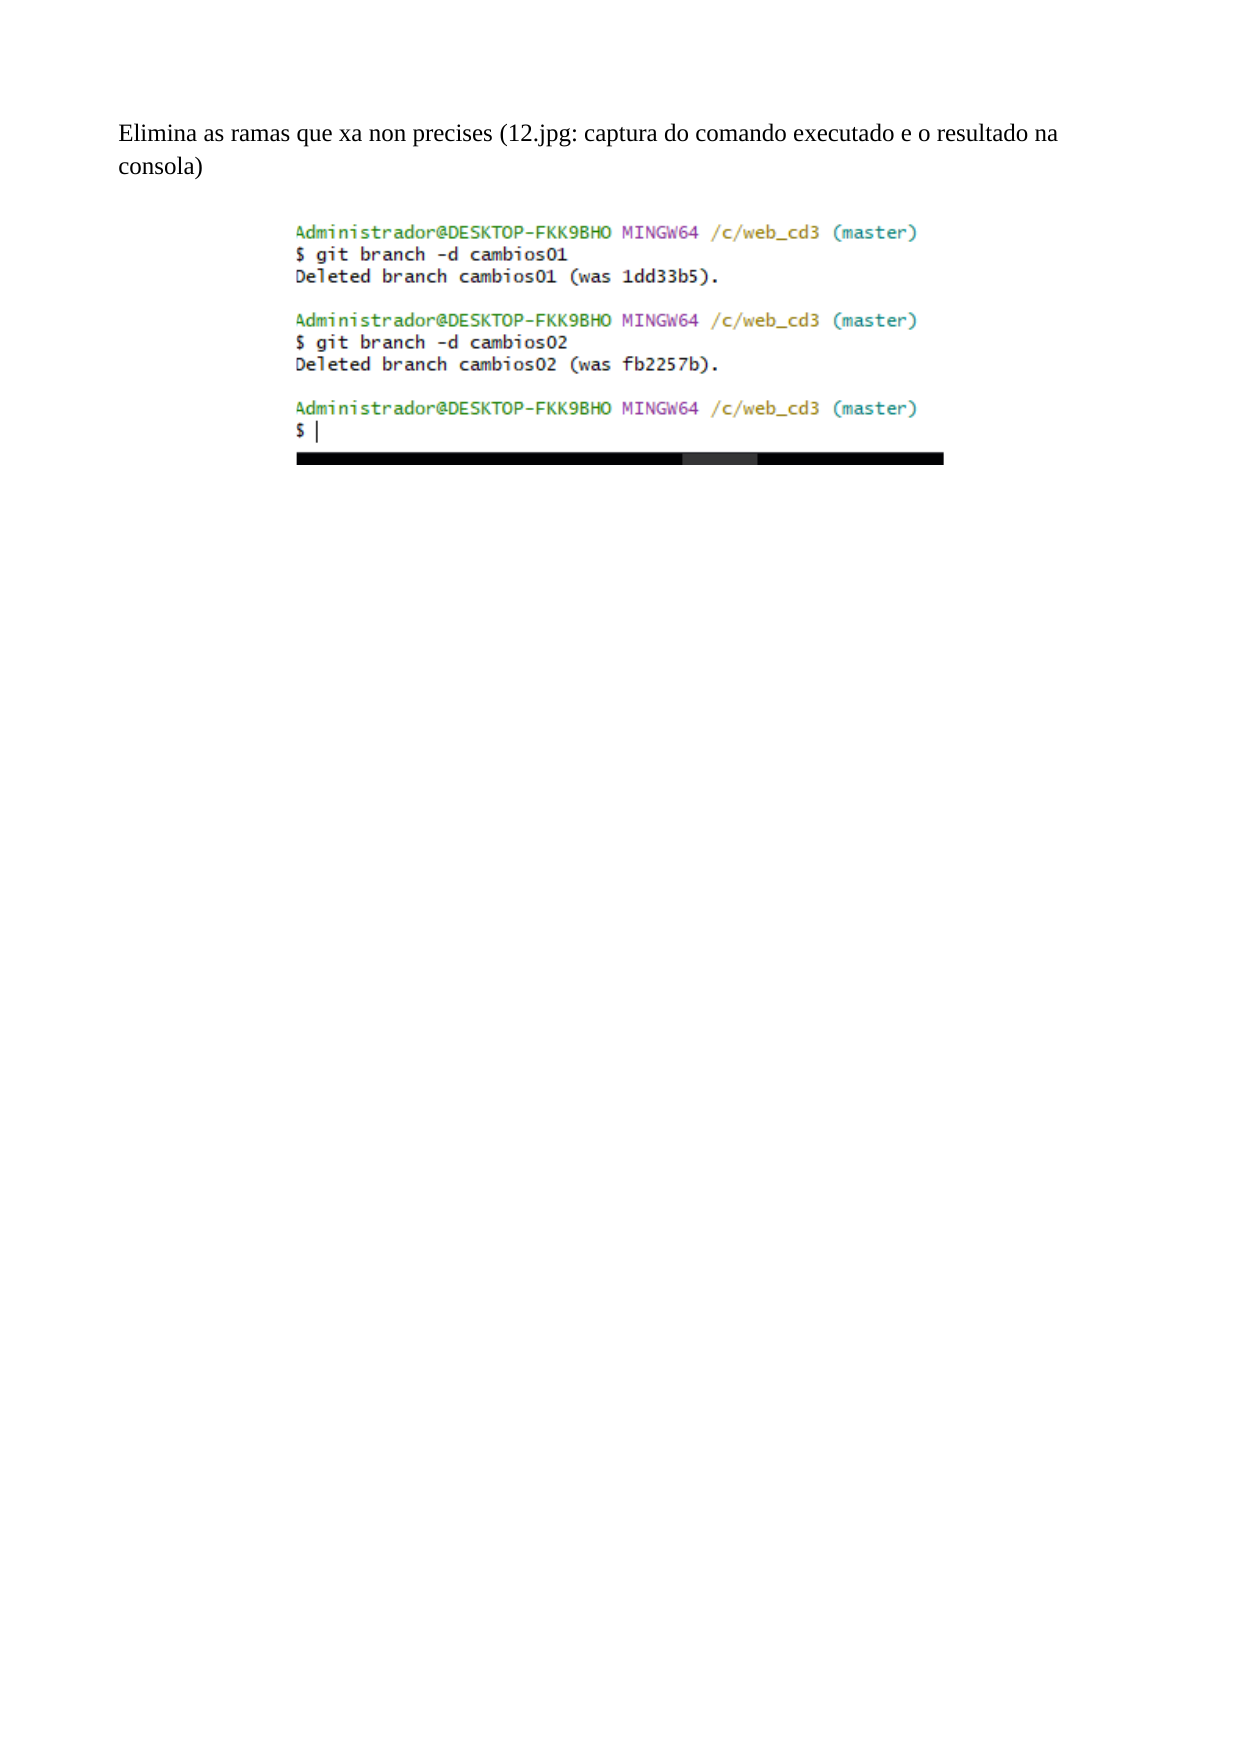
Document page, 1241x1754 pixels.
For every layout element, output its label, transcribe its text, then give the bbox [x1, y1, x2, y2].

text Elimina as ramas que xa non precises (12.jpg: captura do comando executado e o resultado na consola) [118, 118, 1122, 180]
picture [296, 198, 944, 465]
